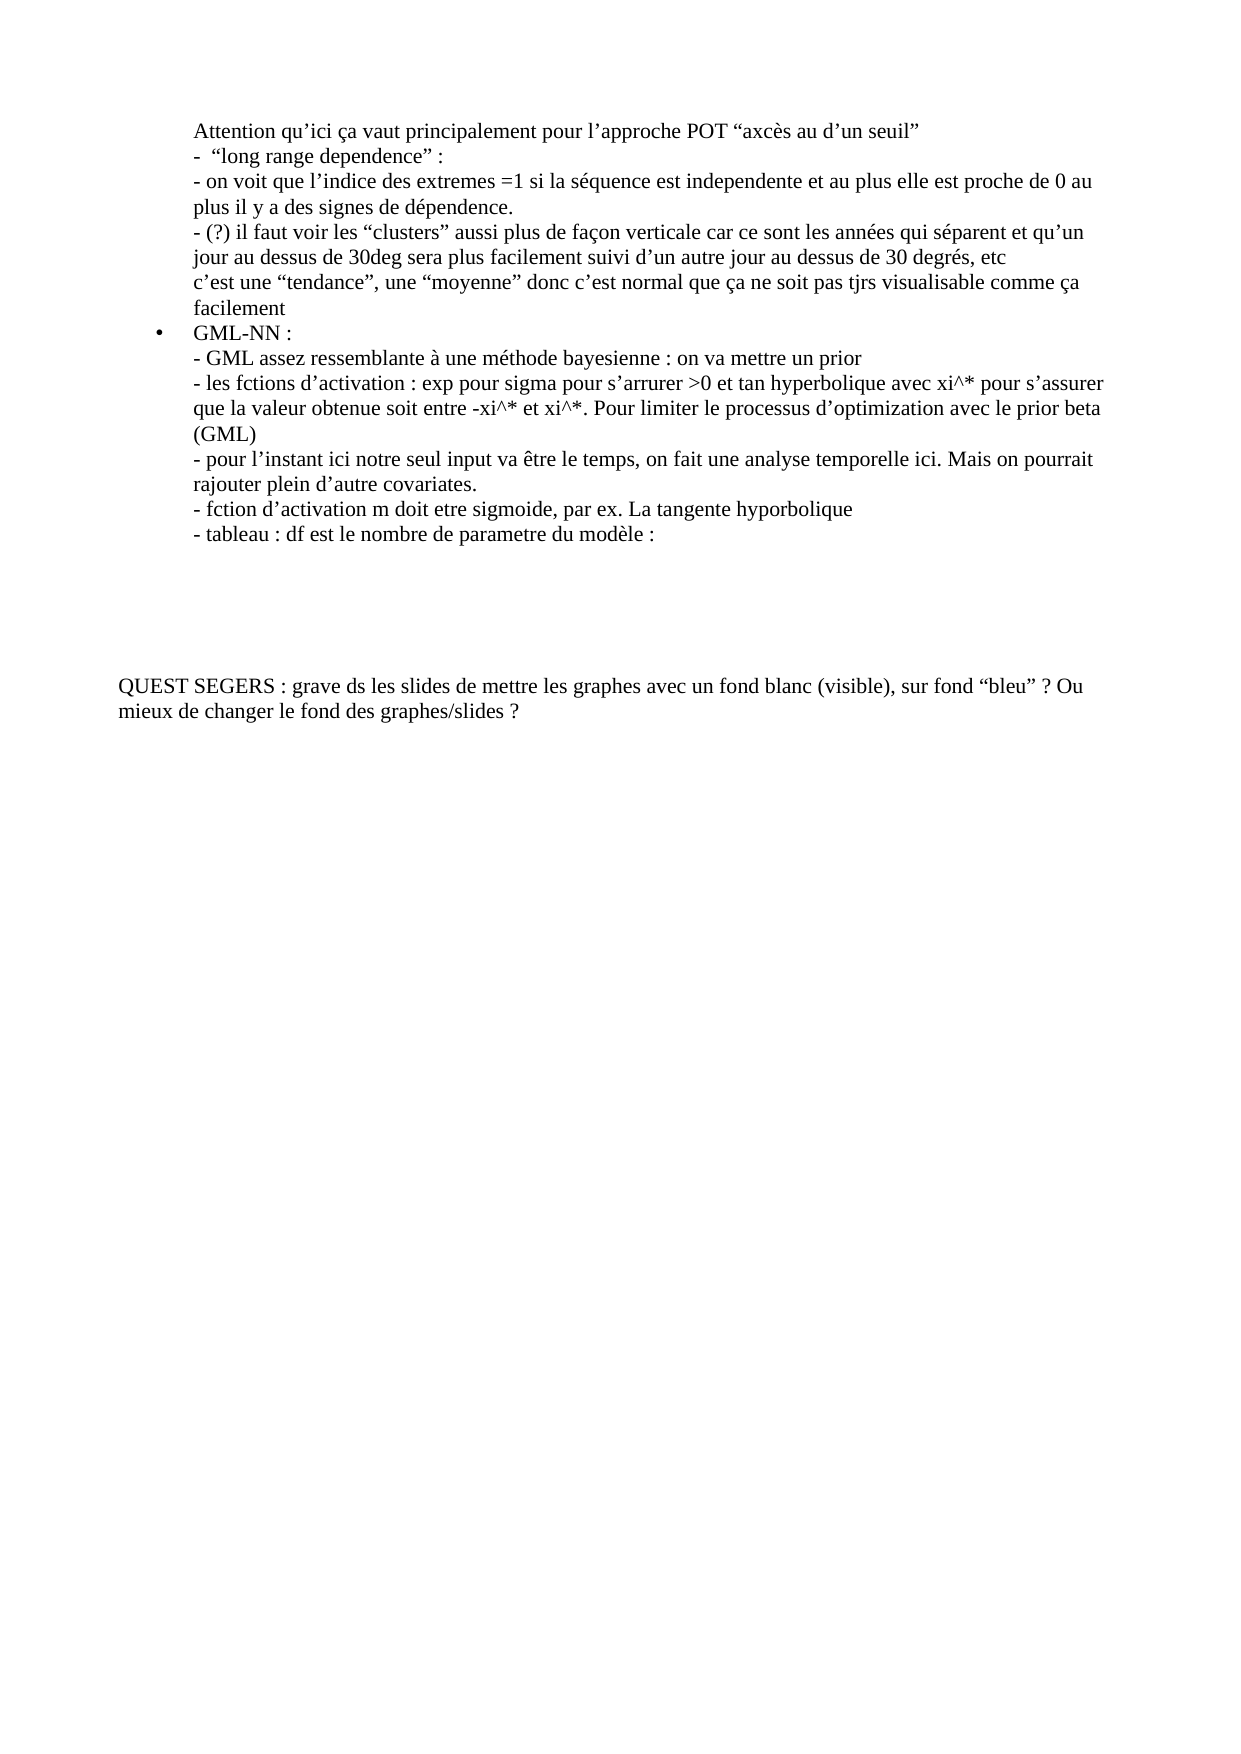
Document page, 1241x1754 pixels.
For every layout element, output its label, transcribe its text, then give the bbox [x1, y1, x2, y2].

list Attention qu’ici ça vaut principalement pour l’approche POT “axcès au d’un seuil” [156, 118, 1122, 143]
list c’est une “tendance”, une “moyenne” donc c’est normal que ça ne soit pas tjrs visualisable comme ça facilement [156, 269, 1122, 320]
list - pour l’instant ici notre seul input va être le temps, on fait une analyse temporelle ici. Mais on pourrait rajouter plein d’autre covariates. [156, 446, 1122, 496]
list - on voit que l’indice des extremes =1 si la séquence est independente et au plus elle est proche de 0 au plus il y a des signes de dépendence. [156, 168, 1122, 219]
list - fction d’activation m doit etre sigmoide, par ex. La tangente hyporbolique [156, 496, 1122, 521]
list - GML assez ressemblante à une méthode bayesienne : on va mettre un prior [156, 345, 1122, 370]
list GML-NN : [156, 320, 1122, 345]
list - (?) il faut voir les “clusters” aussi plus de façon verticale car ce sont les années qui séparent et qu’un jour au dessus de 30deg sera plus facilement suivi d’un autre jour au dessus de 30 degrés, etc [156, 219, 1122, 269]
list - les fctions d’activation : exp pour sigma pour s’arrurer >0 et tan hyperbolique avec xi^* pour s’assurer que la valeur obtenue soit entre -xi^* et xi^*. Pour limiter le processus d’optimization avec le prior beta (GML) [156, 370, 1122, 446]
list - “long range dependence” : [156, 143, 1122, 168]
list - tableau : df est le nombre de parametre du modèle : [156, 521, 1122, 547]
text QUEST SEGERS : grave ds les slides de mettre les graphes avec un fond blanc (visible), sur fond “bleu” ? Ou mieux de changer le fond des graphes/slides ? [118, 673, 1122, 723]
